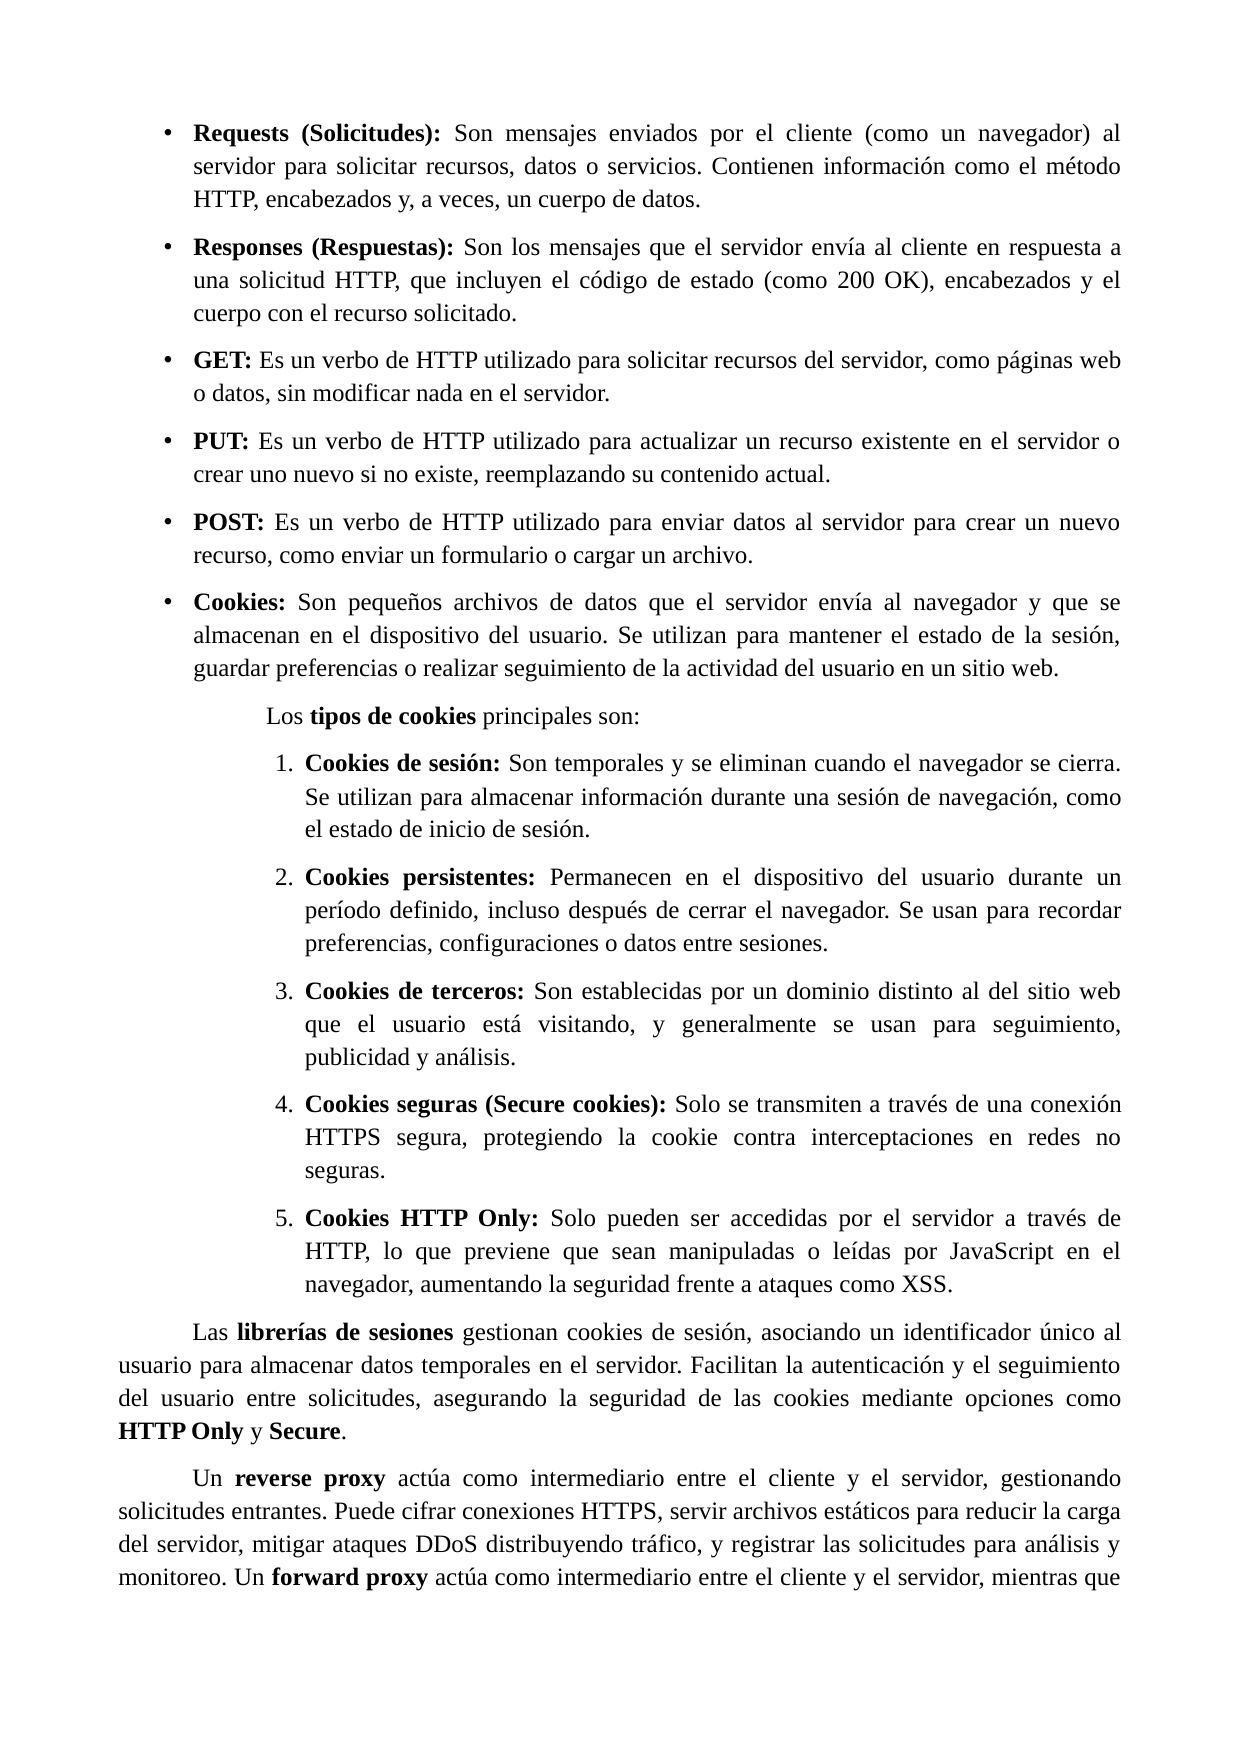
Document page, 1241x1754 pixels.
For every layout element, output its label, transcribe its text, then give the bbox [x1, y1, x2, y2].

list Requests (Solicitudes): Son mensajes enviados por el cliente (como un navegador) al servidor para solicitar recursos, datos o servicios. Contienen información como el método HTTP, encabezados y, a veces, un cuerpo de datos. [164, 118, 1122, 213]
list Responses (Respuestas): Son los mensajes que el servidor envía al cliente en respuesta a una solicitud HTTP, que incluyen el código de estado (como 200 OK), encabezados y el cuerpo con el recurso solicitado. [164, 232, 1122, 327]
list PUT: Es un verbo de HTTP utilizado para actualizar un recurso existente en el servidor o crear uno nuevo si no existe, reemplazando su contenido actual. [164, 426, 1122, 488]
list POST: Es un verbo de HTTP utilizado para enviar datos al servidor para crear un nuevo recurso, como enviar un formulario o cargar un archivo. [164, 507, 1122, 568]
list Cookies: Son pequeños archivos de datos que el servidor envía al navegador y que se almacenan en el dispositivo del usuario. Se utilizan para mantener el estado de la sesión, guardar preferencias o realizar seguimiento de la actividad del usuario en un sitio web. [164, 587, 1122, 682]
list Cookies de terceros: Son establecidas por un dominio distinto al del sitio web que el usuario está visitando, y generalmente se usan para seguimiento, publicidad y análisis. [275, 976, 1122, 1071]
text Las librerías de sesiones gestionan cookies de sesión, asociando un identificador único al usuario para almacenar datos temporales en el servidor. Facilitan la autenticación y el seguimiento del usuario entre solicitudes, asegurando la seguridad de las cookies mediante opciones como HTTP Only y Secure. [118, 1317, 1122, 1444]
list GET: Es un verbo de HTTP utilizado para solicitar recursos del servidor, como páginas web o datos, sin modificar nada en el servidor. [164, 345, 1122, 407]
list Cookies persistentes: Permanecen en el dispositivo del usuario durante un período definido, incluso después de cerrar el navegador. Se usan para recordar preferencias, configuraciones o datos entre sesiones. [275, 862, 1122, 957]
list Cookies de sesión: Son temporales y se eliminan cuando el navegador se cierra. Se utilizan para almacenar información durante una sesión de navegación, como el estado de inicio de sesión. [275, 748, 1122, 843]
text Los tipos de cookies principales son: [118, 701, 1122, 730]
list Cookies seguras (Secure cookies): Solo se transmiten a través de una conexión HTTPS segura, protegiendo la cookie contra interceptaciones en redes no seguras. [275, 1089, 1122, 1184]
list Cookies HTTP Only: Solo pueden ser accedidas por el servidor a través de HTTP, lo que previene que sean manipuladas o leídas por JavaScript en el navegador, aumentando la seguridad frente a ataques como XSS. [275, 1203, 1122, 1298]
text Un reverse proxy actúa como intermediario entre el cliente y el servidor, gestionando solicitudes entrantes. Puede cifrar conexiones HTTPS, servir archivos estáticos para reducir la carga del servidor, mitigar ataques DDoS distribuyendo tráfico, y registrar las solicitudes para análisis y monitoreo. Un forward proxy actúa como intermediario entre el cliente y el servidor, mientras que [118, 1463, 1122, 1591]
